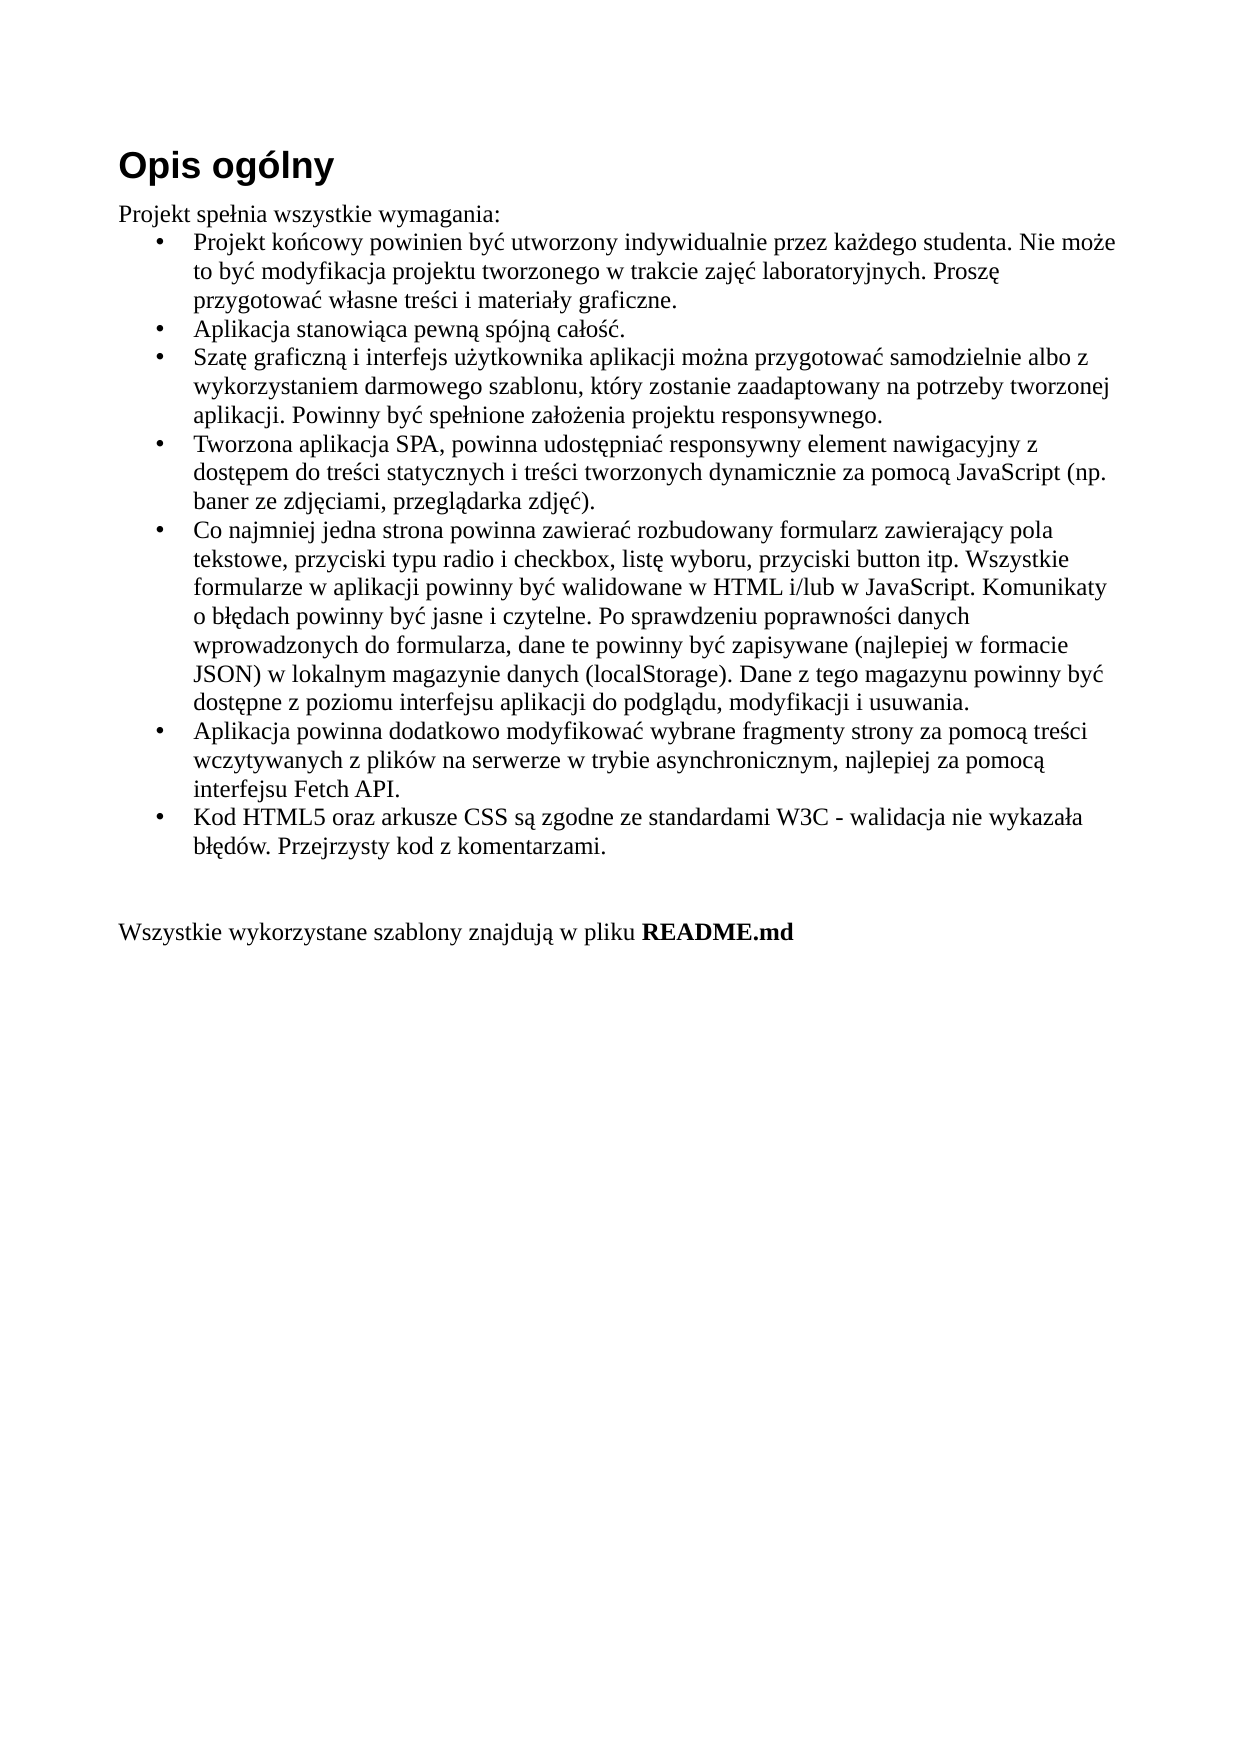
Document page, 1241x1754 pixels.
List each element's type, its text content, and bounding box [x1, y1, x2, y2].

subtitle Opis ogólny [118, 143, 1122, 186]
text Projekt spełnia wszystkie wymagania: [118, 199, 1122, 227]
list Szatę graficzną i interfejs użytkownika aplikacji można przygotować samodzielnie albo z wykorzystaniem darmowego szablonu, który zostanie zaadaptowany na potrzeby tworzonej aplikacji. Powinny być spełnione założenia projektu responsywnego. [156, 342, 1122, 429]
list Co najmniej jedna strona powinna zawierać rozbudowany formularz zawierający pola tekstowe, przyciski typu radio i checkbox, listę wyboru, przyciski button itp. Wszystkie formularze w aplikacji powinny być walidowane w HTML i/lub w JavaScript. Komunikaty o błędach powinny być jasne i czytelne. Po sprawdzeniu poprawności danych wprowadzonych do formularza, dane te powinny być zapisywane (najlepiej w formacie JSON) w lokalnym magazynie danych (localStorage). Dane z tego magazynu powinny być dostępne z poziomu interfejsu aplikacji do podglądu, modyfikacji i usuwania. [156, 515, 1122, 716]
list Tworzona aplikacja SPA, powinna udostępniać responsywny element nawigacyjny z dostępem do treści statycznych i treści tworzonych dynamicznie za pomocą JavaScript (np. baner ze zdjęciami, przeglądarka zdjęć). [156, 429, 1122, 515]
list Aplikacja stanowiąca pewną spójną całość. [156, 314, 1122, 342]
text Wszystkie wykorzystane szablony znajdują w pliku README.md [118, 917, 1122, 946]
list Projekt końcowy powinien być utworzony indywidualnie przez każdego studenta. Nie może to być modyfikacja projektu tworzonego w trakcie zajęć laboratoryjnych. Proszę przygotować własne treści i materiały graficzne. [156, 227, 1122, 314]
list Aplikacja powinna dodatkowo modyfikować wybrane fragmenty strony za pomocą treści wczytywanych z plików na serwerze w trybie asynchronicznym, najlepiej za pomocą interfejsu Fetch API. [156, 716, 1122, 802]
list Kod HTML5 oraz arkusze CSS są zgodne ze standardami W3C - walidacja nie wykazała błędów. Przejrzysty kod z komentarzami. [156, 802, 1122, 860]
